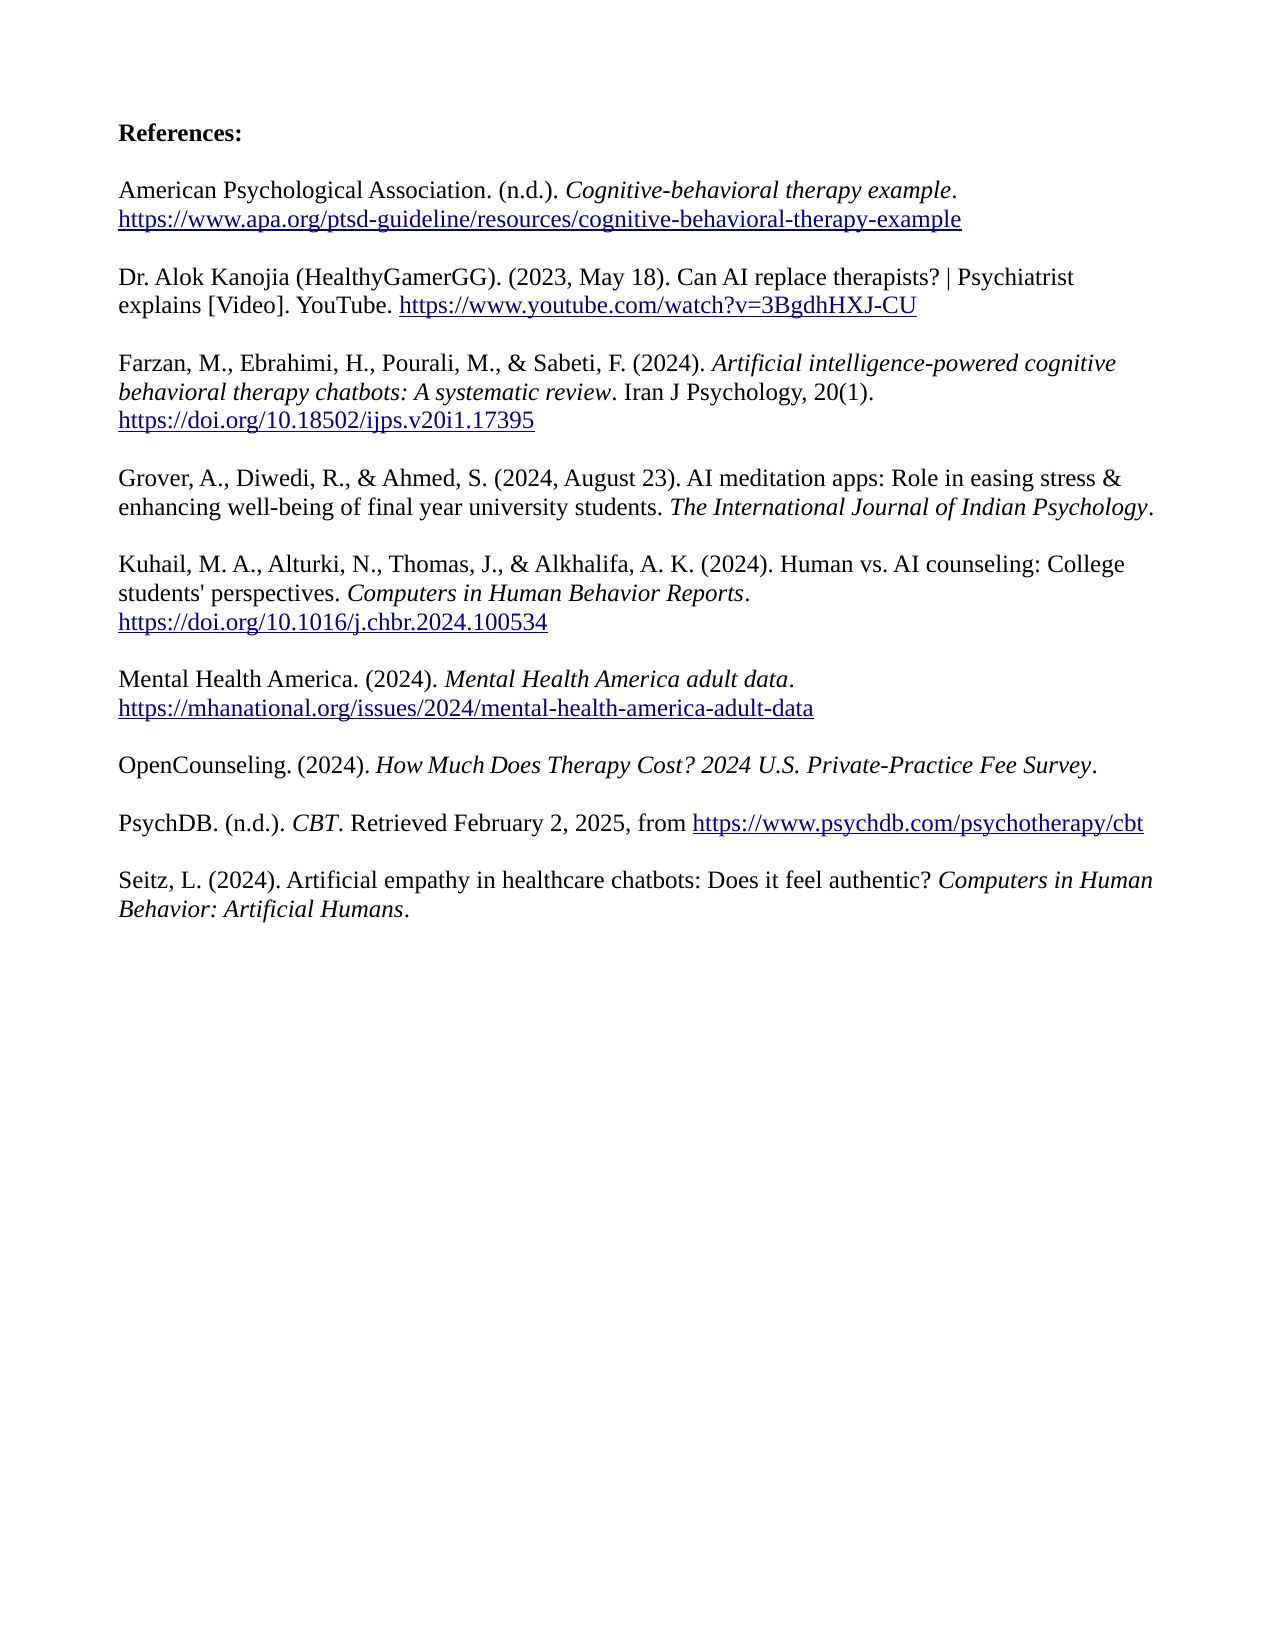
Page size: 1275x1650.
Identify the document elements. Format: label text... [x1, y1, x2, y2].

text Farzan, M., Ebrahimi, H., Pourali, M., & Sabeti, F. (2024). Artificial intelligence-powered cognitive behavioral therapy chatbots: A systematic review. Iran J Psychology, 20(1). https://doi.org/10.18502/ijps.v20i1.17395 [118, 348, 1157, 434]
text Mental Health America. (2024). Mental Health America adult data. https://mhanational.org/issues/2024/mental-health-america-adult-data [118, 664, 1157, 722]
text References: [118, 118, 1157, 147]
text Seitz, L. (2024). Artificial empathy in healthcare chatbots: Does it feel authentic? Computers in Human Behavior: Artificial Humans. [118, 866, 1157, 923]
text Grover, A., Diwedi, R., & Ahmed, S. (2024, August 23). AI meditation apps: Role in easing stress & enhancing well-being of final year university students. The International Journal of Indian Psychology. [118, 463, 1157, 521]
text OpenCounseling. (2024). How Much Does Therapy Cost? 2024 U.S. Private-Practice Fee Survey. [118, 751, 1157, 779]
text PsychDB. (n.d.). CBT. Retrieved February 2, 2025, from https://www.psychdb.com/psychotherapy/cbt [118, 808, 1157, 837]
text Dr. Alok Kanojia (HealthyGamerGG). (2023, May 18). Can AI replace therapists? | Psychiatrist explains [Video]. YouTube. https://www.youtube.com/watch?v=3BgdhHXJ-CU [118, 262, 1157, 319]
text American Psychological Association. (n.d.). Cognitive-behavioral therapy example. https://www.apa.org/ptsd-guideline/resources/cognitive-behavioral-therapy-example [118, 176, 1157, 233]
text Kuhail, M. A., Alturki, N., Thomas, J., & Alkhalifa, A. K. (2024). Human vs. AI counseling: College students' perspectives. Computers in Human Behavior Reports. https://doi.org/10.1016/j.chbr.2024.100534 [118, 549, 1157, 636]
